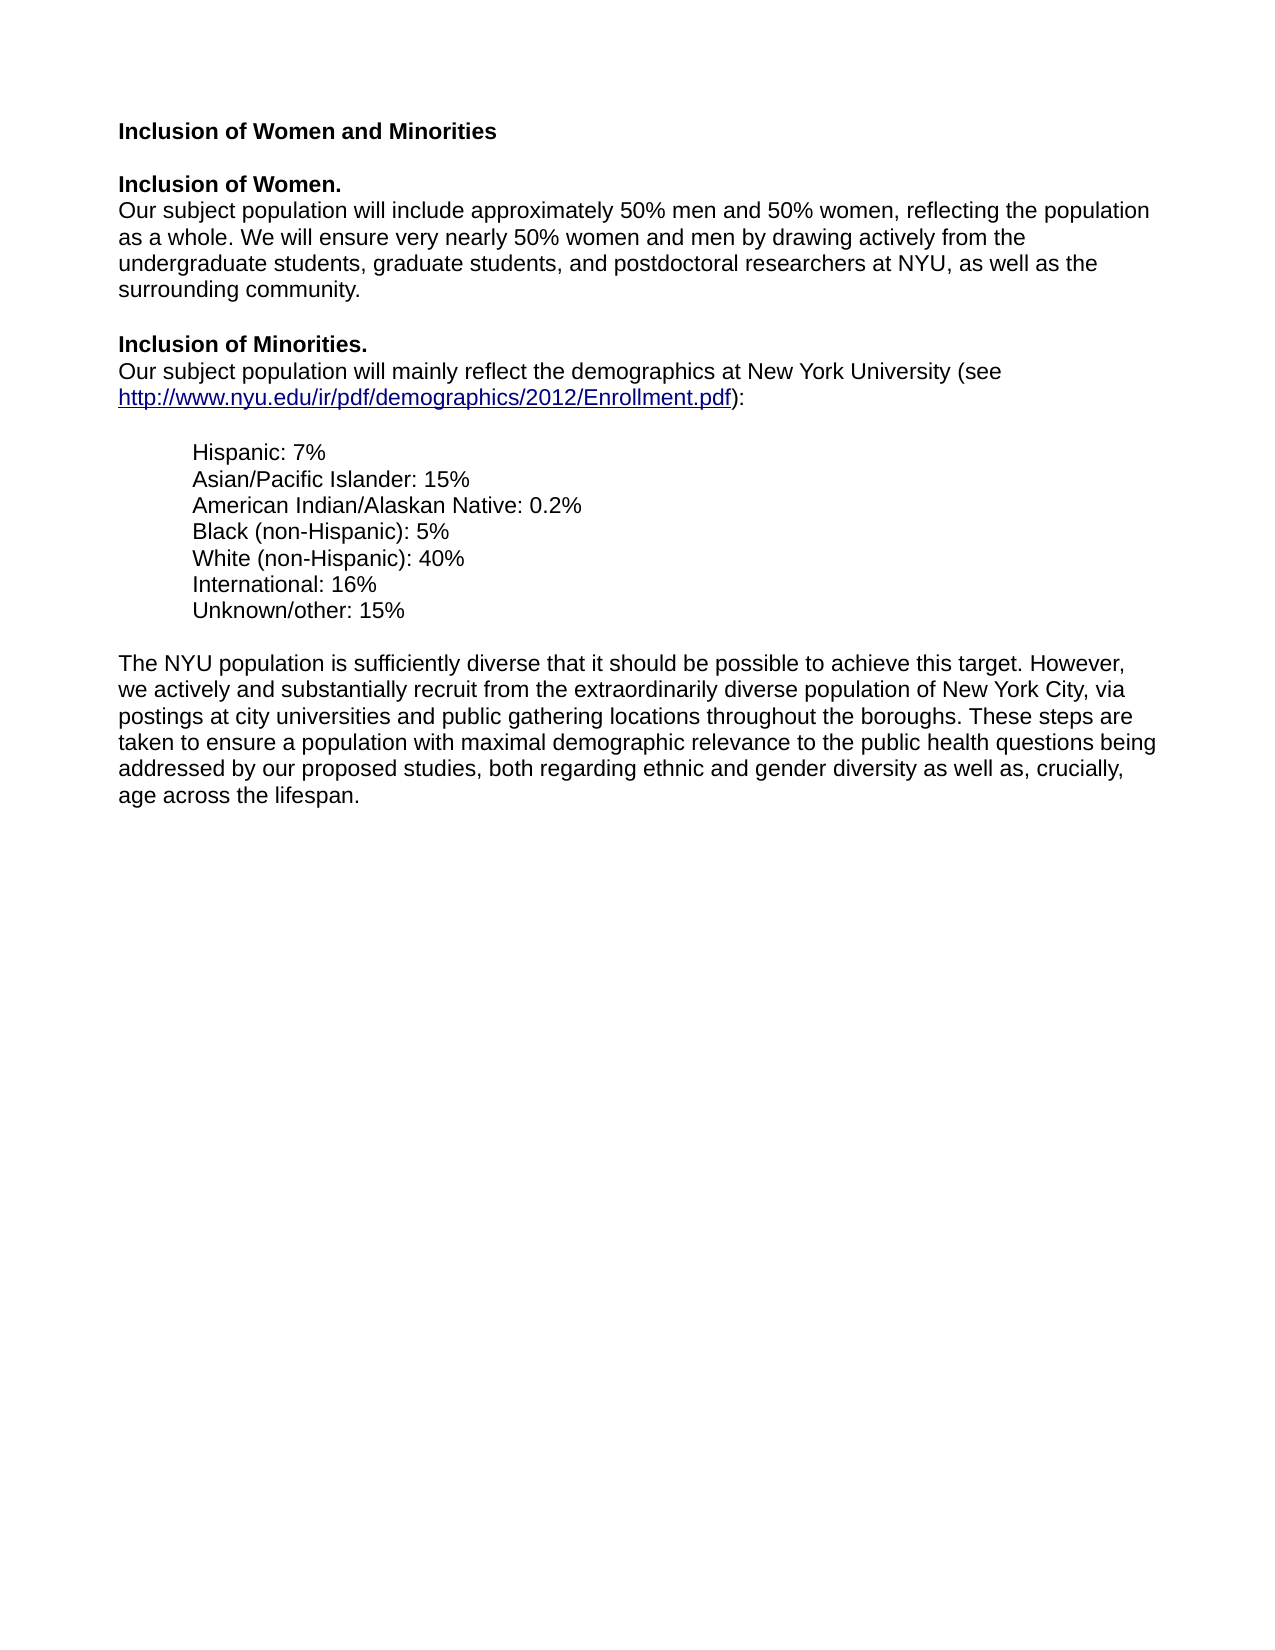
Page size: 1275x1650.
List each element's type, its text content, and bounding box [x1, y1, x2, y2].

text Inclusion of Minorities. [118, 331, 1157, 358]
text International: 16% [192, 571, 1157, 597]
text Inclusion of Women and Minorities [118, 118, 1157, 144]
text Hispanic: 7% [192, 439, 1157, 466]
text Black (non-Hispanic): 5% [192, 518, 1157, 544]
text The NYU population is sufficiently diverse that it should be possible to achieve this target. However, we actively and substantially recruit from the extraordinarily diverse population of New York City, via postings at city universities and public gathering locations throughout the boroughs. These steps are taken to ensure a population with maximal demographic relevance to the public health questions being addressed by our proposed studies, both regarding ethnic and gender diversity as well as, crucially, age across the lifespan. [118, 650, 1157, 808]
text Unknown/other: 15% [192, 597, 1157, 624]
text Asian/Pacific Islander: 15% [192, 466, 1157, 492]
text Our subject population will include approximately 50% men and 50% women, reflecting the population as a whole. We will ensure very nearly 50% women and men by drawing actively from the undergraduate students, graduate students, and postdoctoral researchers at NYU, as well as the surrounding community. [118, 197, 1157, 303]
text American Indian/Alaskan Native: 0.2% [192, 492, 1157, 518]
text White (non-Hispanic): 40% [192, 544, 1157, 571]
text Inclusion of Women. [118, 171, 1157, 197]
text Our subject population will mainly reflect the demographics at New York University (see http://www.nyu.edu/ir/pdf/demographics/2012/Enrollment.pdf): [118, 358, 1157, 410]
